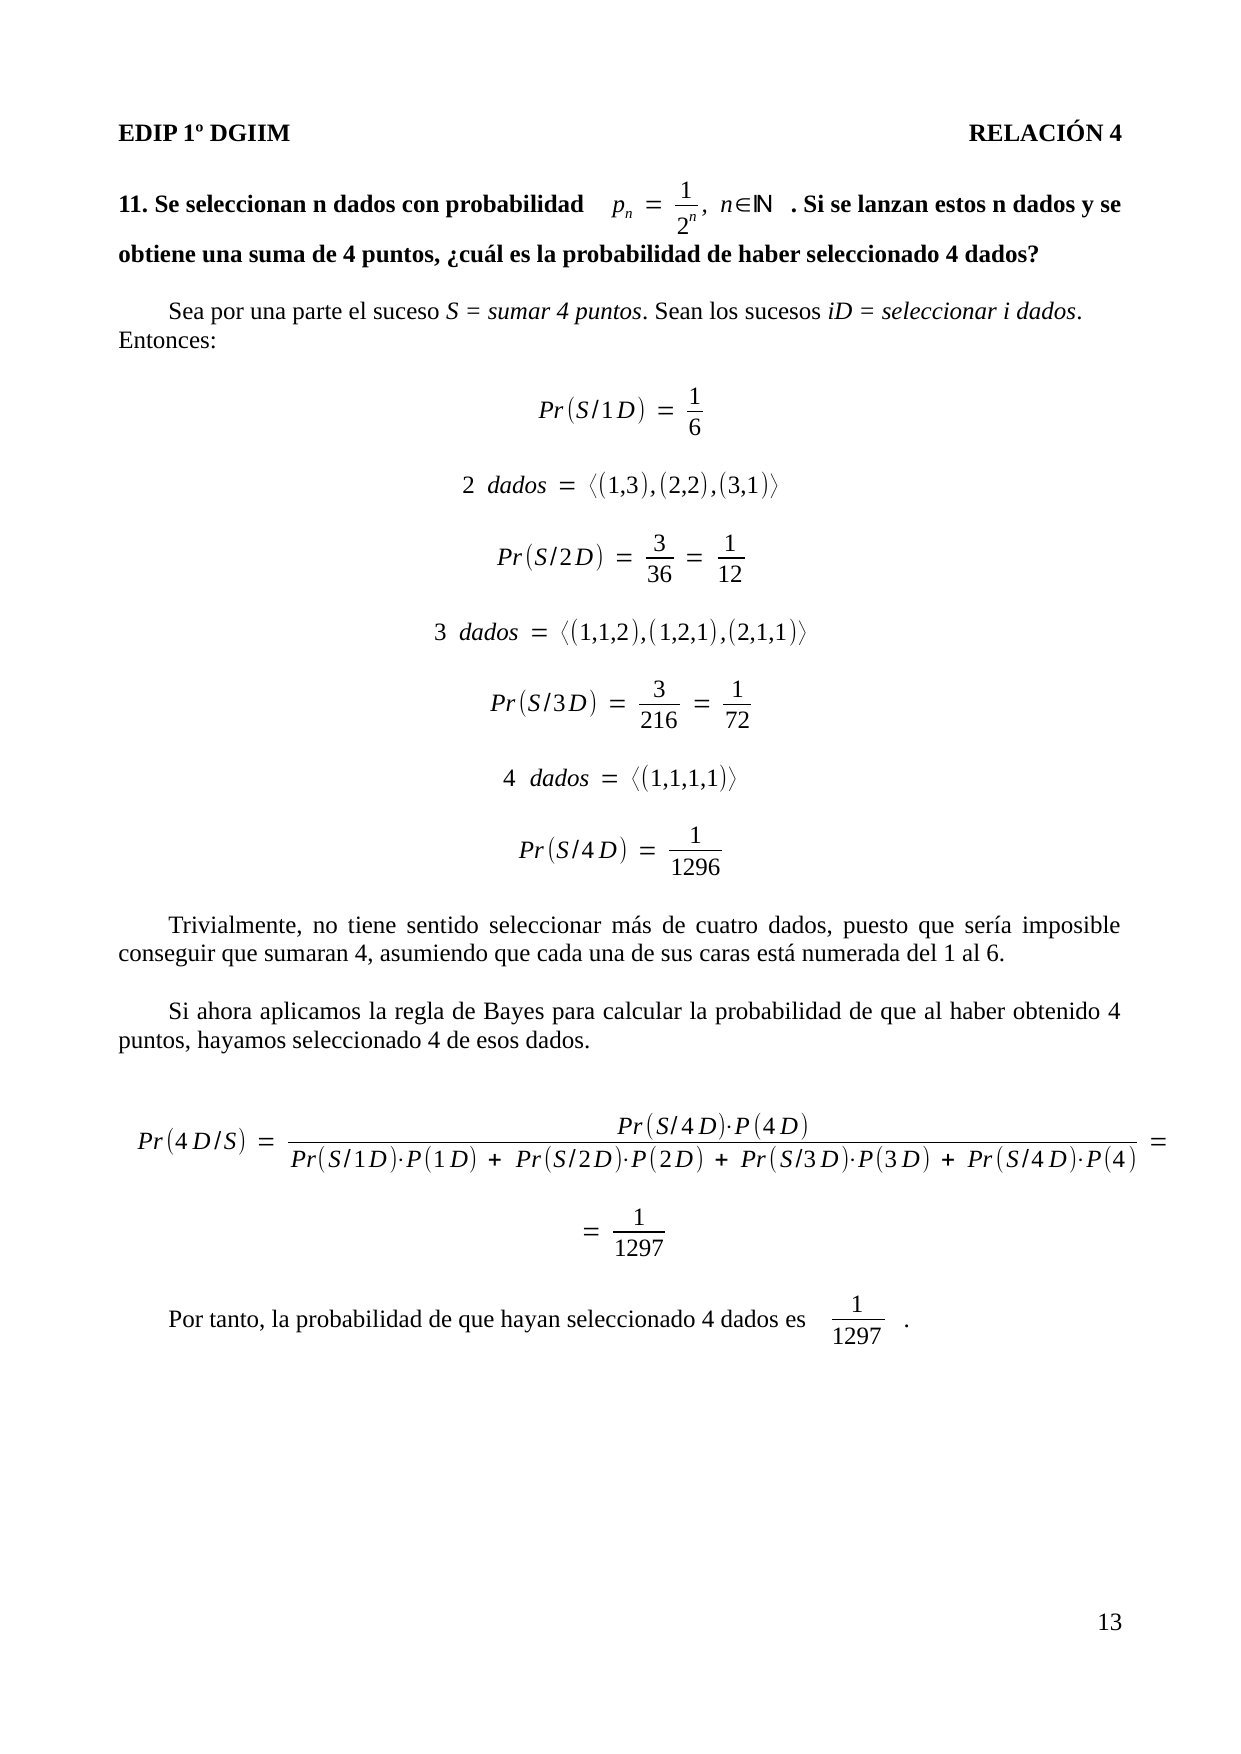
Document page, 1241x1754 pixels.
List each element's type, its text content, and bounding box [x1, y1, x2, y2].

text Sea por una parte el suceso S = sumar 4 puntos. Sean los sucesos iD = seleccionar i dados. Entonces: [118, 296, 1122, 354]
text Si ahora aplicamos la regla de Bayes para calcular la probabilidad de que al haber obtenido 4 puntos, hayamos seleccionado 4 de esos dados. [118, 996, 1122, 1053]
text 11. Se seleccionan n dados con probabilidad . Si se lanzan estos n dados y se obtiene una suma de 4 puntos, ¿cuál es la probabilidad de haber seleccionado 4 dados? [118, 176, 1122, 268]
text Por tanto, la probabilidad de que hayan seleccionado 4 dados es . [118, 1291, 1122, 1350]
text Trivialmente, no tiene sentido seleccionar más de cuatro dados, puesto que sería imposible conseguir que sumaran 4, asumiendo que cada una de sus caras está numerada del 1 al 6. [118, 910, 1122, 967]
